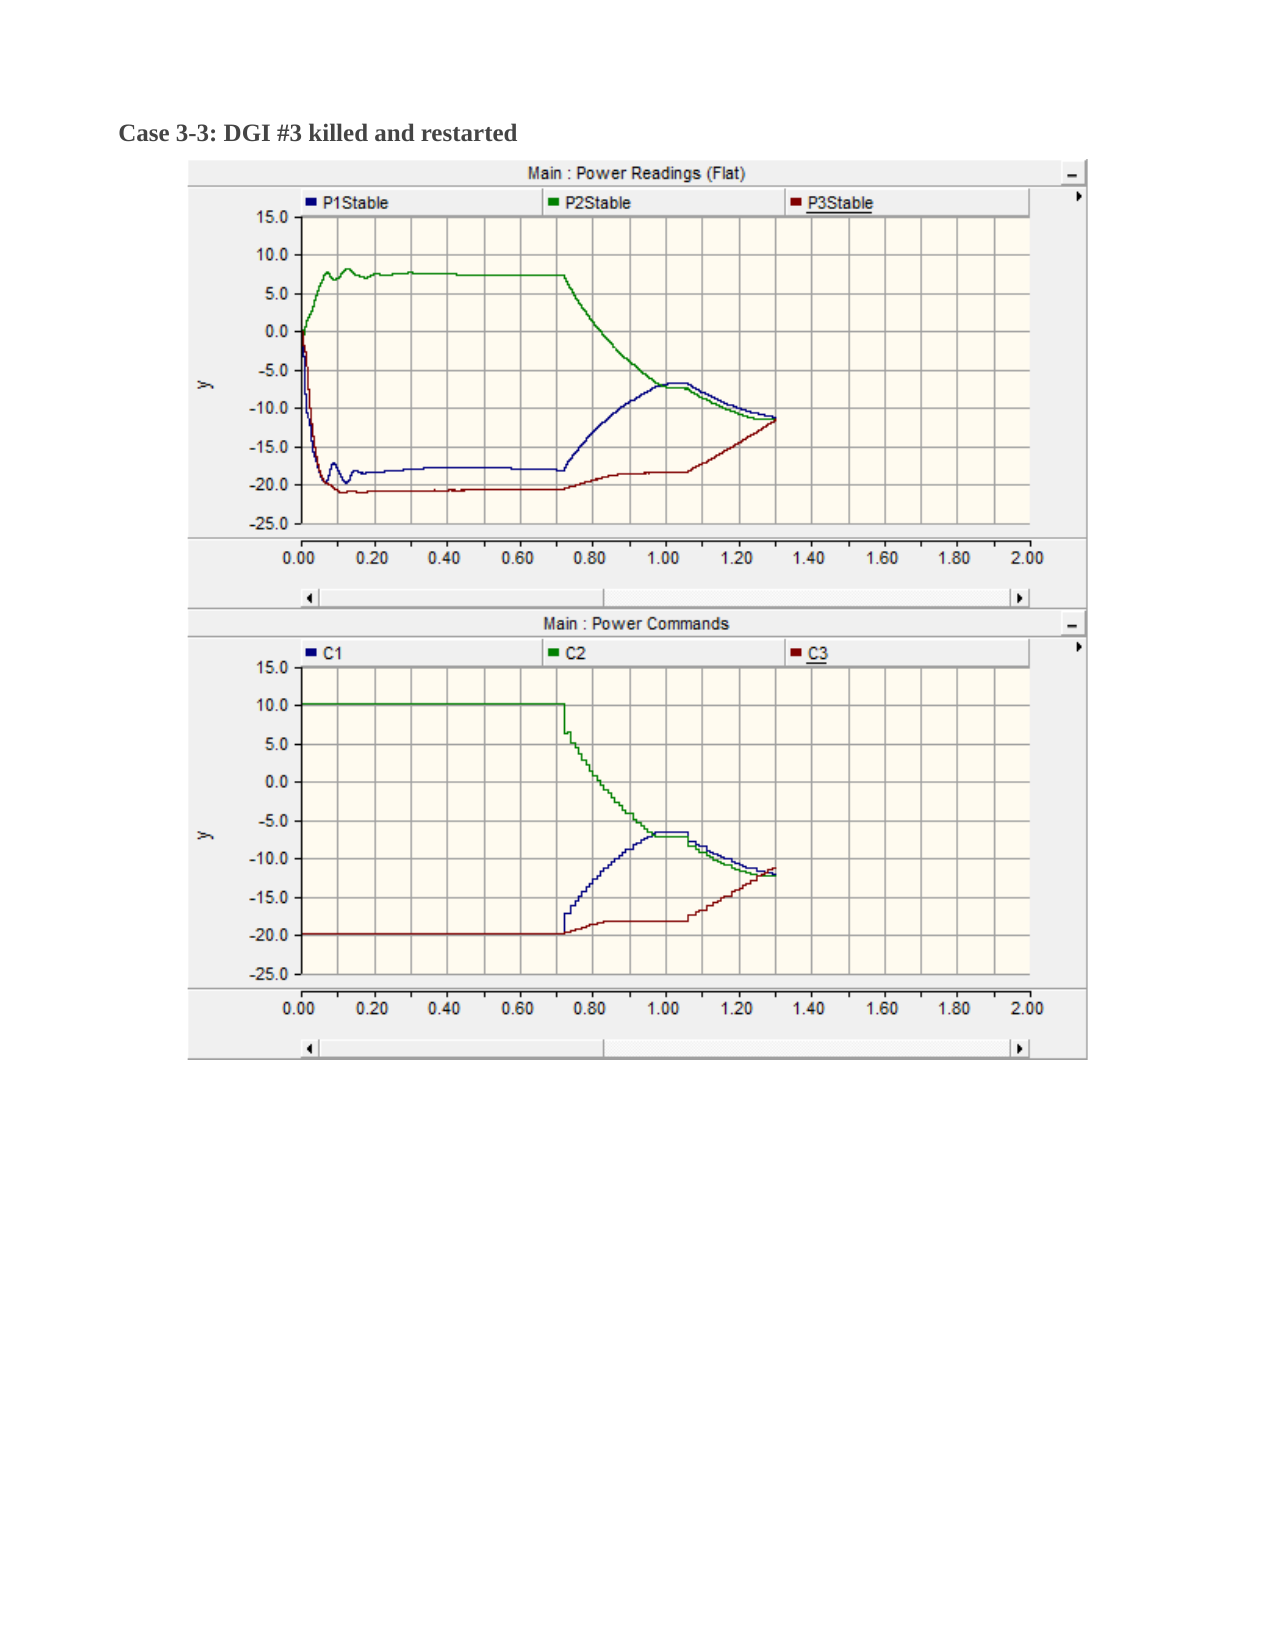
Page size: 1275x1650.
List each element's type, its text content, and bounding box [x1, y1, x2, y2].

text Case 3-3: DGI #3 killed and restarted [118, 118, 1157, 147]
picture [187, 159, 1088, 1060]
